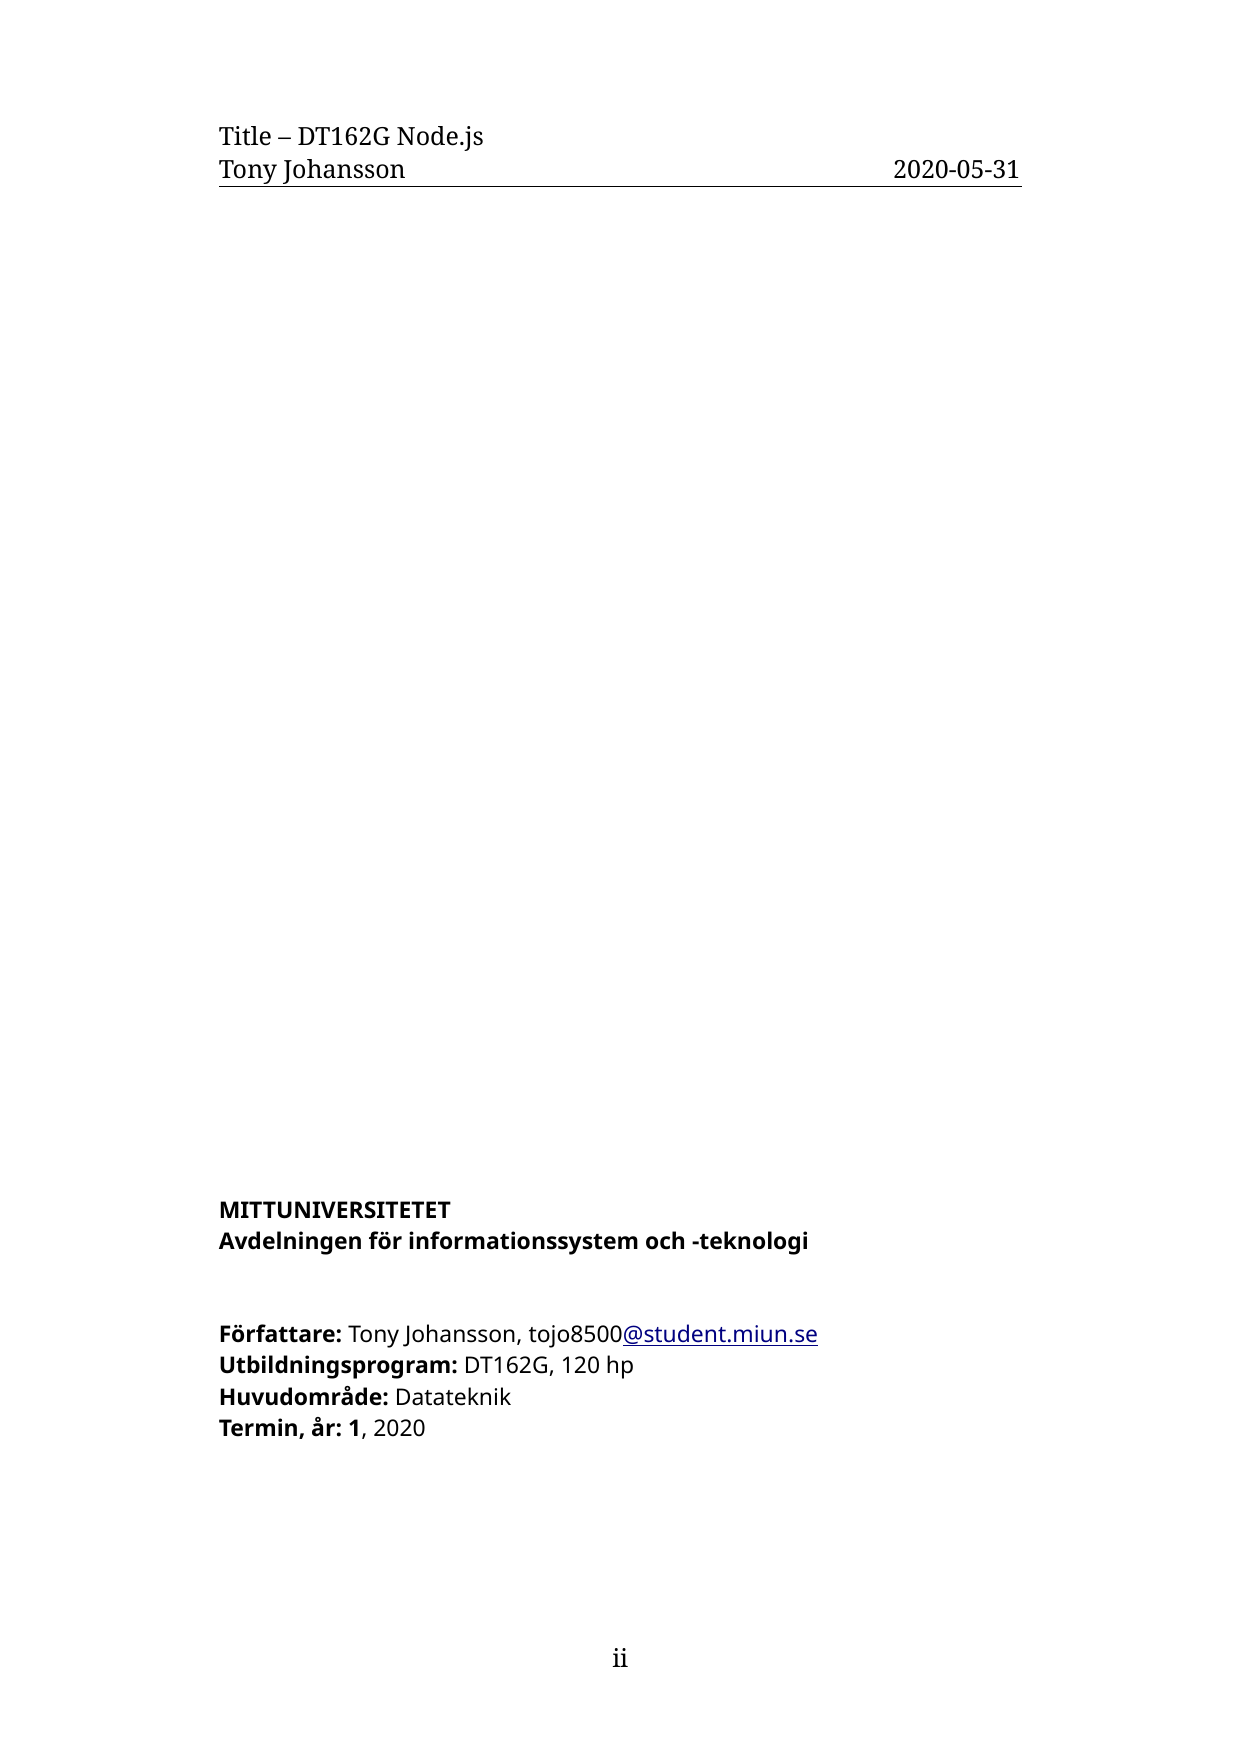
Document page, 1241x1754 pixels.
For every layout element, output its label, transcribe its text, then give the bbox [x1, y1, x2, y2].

text MITTUNIVERSITETET Avdelningen för informationssystem och -teknologi [218, 1194, 1022, 1256]
text Författare: Tony Johansson, tojo8500@student.miun.se Utbildningsprogram: DT162G, 120 hp Huvudområde: Datateknik Termin, år: 1, 2020 [218, 1287, 1022, 1443]
